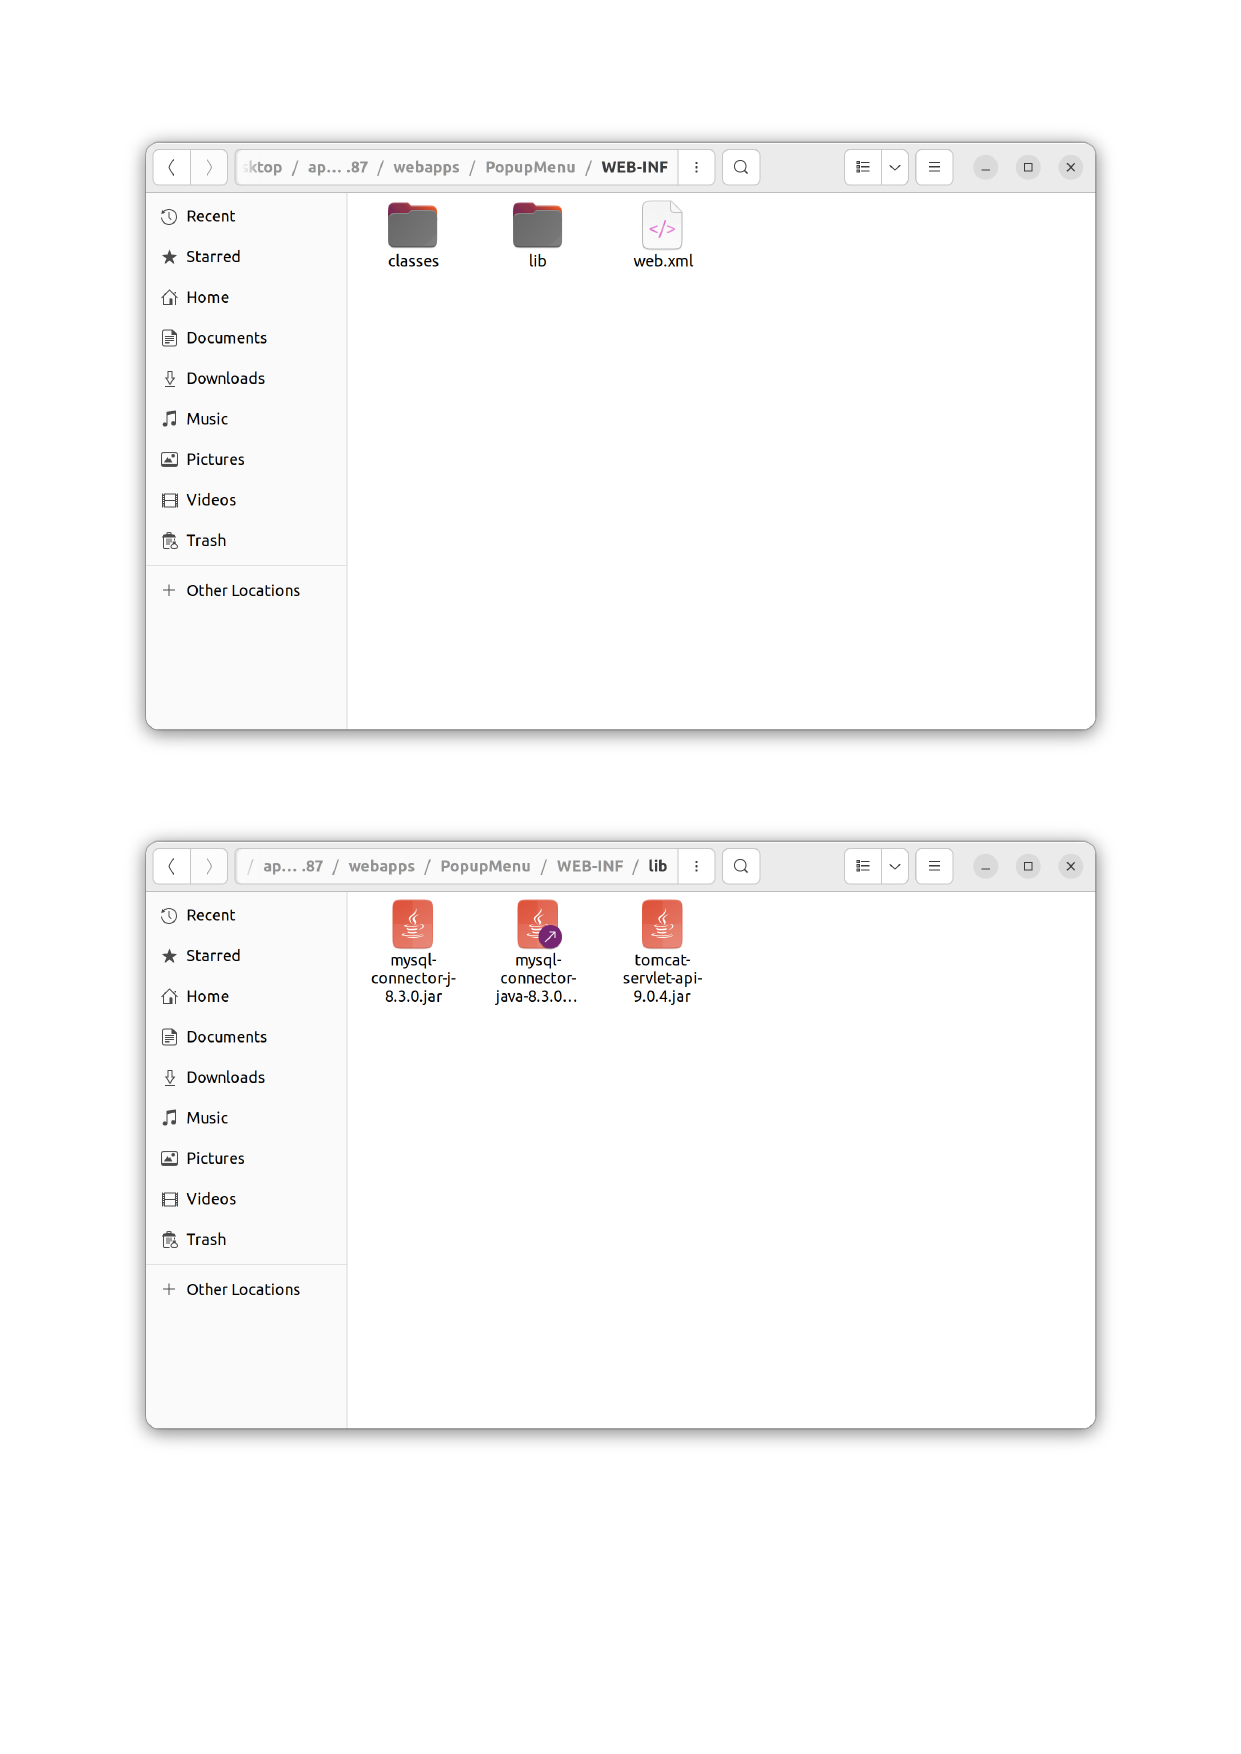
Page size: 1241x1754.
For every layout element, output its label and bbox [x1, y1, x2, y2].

picture [118, 118, 1123, 760]
picture [118, 817, 1123, 1459]
